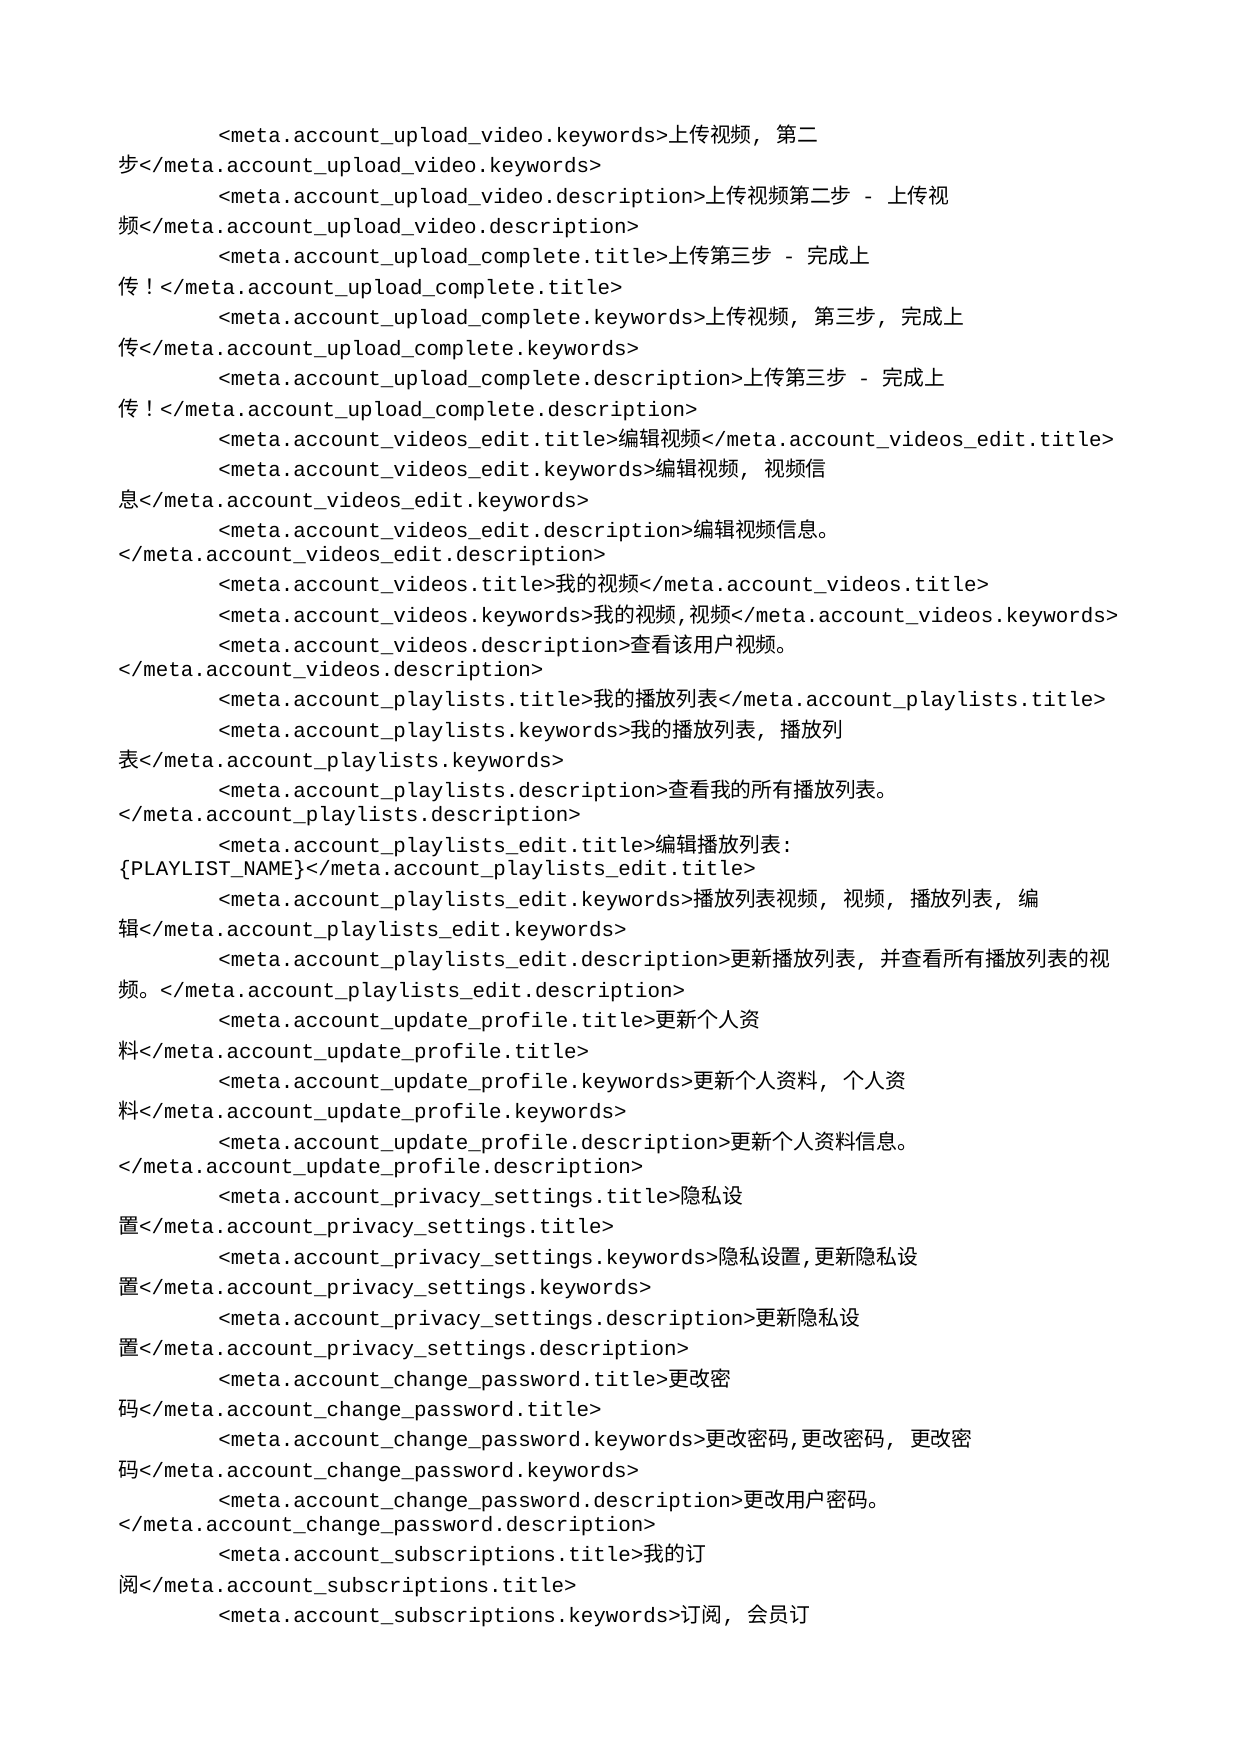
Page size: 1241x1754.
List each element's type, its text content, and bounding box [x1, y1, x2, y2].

text <meta.account_playlists_edit.title>编辑播放列表: {PLAYLIST_NAME}</meta.account_playlists_edit.title> [118, 828, 1122, 882]
text <meta.account_upload_video.keywords>上传视频, 第二步</meta.account_upload_video.keywords> [118, 118, 1122, 179]
text <meta.account_videos.description>查看该用户视频。</meta.account_videos.description> [118, 628, 1122, 682]
text <meta.account_playlists.description>查看我的所有播放列表。</meta.account_playlists.description> [118, 774, 1122, 828]
text <meta.account_update_profile.title>更新个人资料</meta.account_update_profile.title> [118, 1003, 1122, 1064]
text <meta.account_videos_edit.title>编辑视频</meta.account_videos_edit.title> [118, 422, 1122, 453]
text <meta.account_privacy_settings.keywords>隐私设置,更新隐私设置</meta.account_privacy_settings.keywords> [118, 1240, 1122, 1301]
text <meta.account_privacy_settings.title>隐私设置</meta.account_privacy_settings.title> [118, 1179, 1122, 1240]
text <meta.account_videos_edit.keywords>编辑视频, 视频信息</meta.account_videos_edit.keywords> [118, 453, 1122, 513]
text <meta.account_upload_video.description>上传视频第二步 - 上传视频</meta.account_upload_video.description> [118, 179, 1122, 240]
text <meta.account_update_profile.description>更新个人资料信息。</meta.account_update_profile.description> [118, 1125, 1122, 1179]
text <meta.account_videos.title>我的视频</meta.account_videos.title> [118, 568, 1122, 598]
text <meta.account_change_password.title>更改密码</meta.account_change_password.title> [118, 1362, 1122, 1423]
text <meta.account_videos.keywords>我的视频,视频</meta.account_videos.keywords> [118, 598, 1122, 628]
text <meta.account_playlists_edit.description>更新播放列表, 并查看所有播放列表的视频。</meta.account_playlists_edit.description> [118, 943, 1122, 1003]
text <meta.account_update_profile.keywords>更新个人资料, 个人资料</meta.account_update_profile.keywords> [118, 1064, 1122, 1125]
text <meta.account_videos_edit.description>编辑视频信息。</meta.account_videos_edit.description> [118, 513, 1122, 568]
text <meta.account_subscriptions.title>我的订阅</meta.account_subscriptions.title> [118, 1537, 1122, 1598]
text <meta.account_subscriptions.keywords>订阅, 会员订 [118, 1598, 1122, 1629]
text <meta.account_playlists_edit.keywords>播放列表视频, 视频, 播放列表, 编辑</meta.account_playlists_edit.keywords> [118, 882, 1122, 943]
text <meta.account_upload_complete.keywords>上传视频, 第三步, 完成上传</meta.account_upload_complete.keywords> [118, 301, 1122, 361]
text <meta.account_playlists.keywords>我的播放列表, 播放列表</meta.account_playlists.keywords> [118, 713, 1122, 774]
text <meta.account_playlists.title>我的播放列表</meta.account_playlists.title> [118, 682, 1122, 713]
text <meta.account_change_password.description>更改用户密码。</meta.account_change_password.description> [118, 1483, 1122, 1537]
text <meta.account_upload_complete.title>上传第三步 - 完成上传！</meta.account_upload_complete.title> [118, 240, 1122, 301]
text <meta.account_change_password.keywords>更改密码,更改密码, 更改密码</meta.account_change_password.keywords> [118, 1423, 1122, 1483]
text <meta.account_privacy_settings.description>更新隐私设置</meta.account_privacy_settings.description> [118, 1301, 1122, 1362]
text <meta.account_upload_complete.description>上传第三步 - 完成上传！</meta.account_upload_complete.description> [118, 361, 1122, 422]
